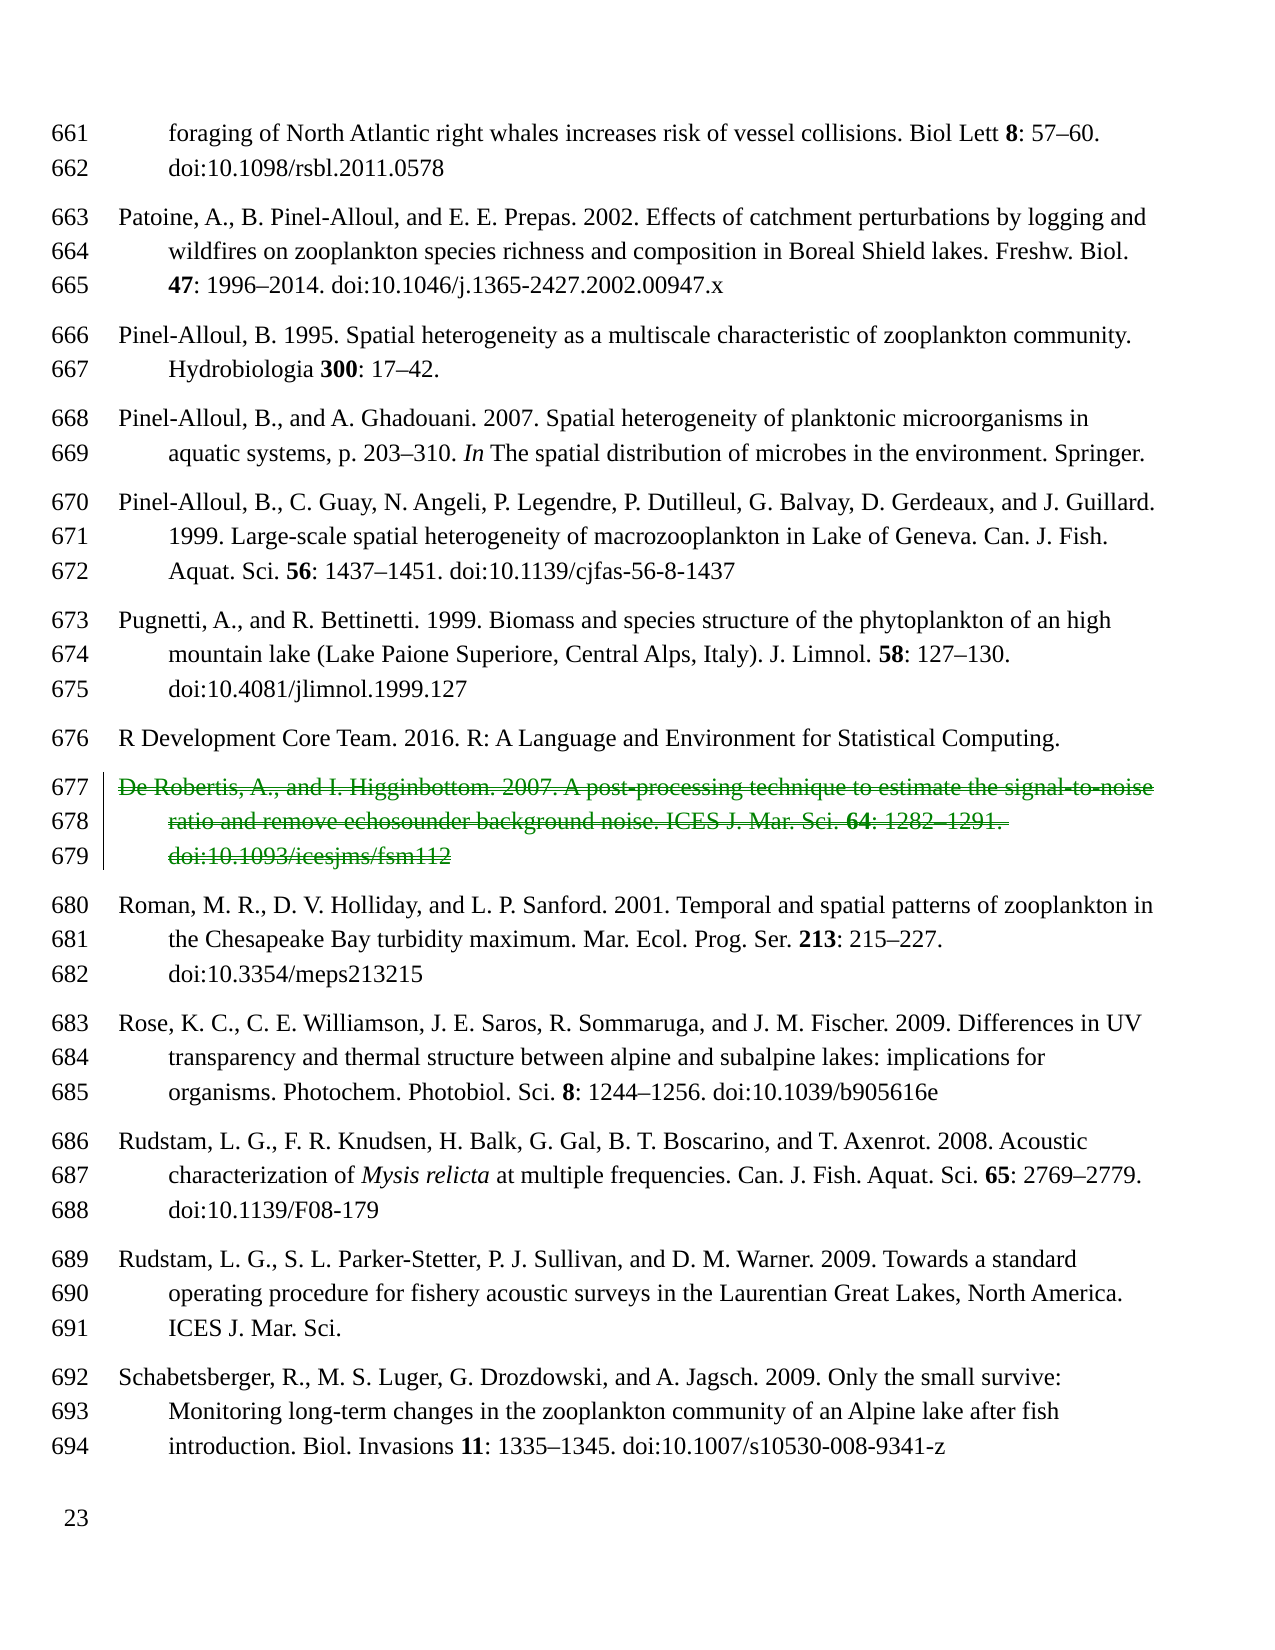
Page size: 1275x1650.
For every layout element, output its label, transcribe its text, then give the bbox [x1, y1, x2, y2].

text Roman, M. R., D. V. Holliday, and L. P. Sanford. 2001. Temporal and spatial patterns of zooplankton in the Chesapeake Bay turbidity maximum. Mar. Ecol. Prog. Ser. 213: 215–227. doi:10.3354/meps213215 [118, 890, 1157, 988]
text Rose, K. C., C. E. Williamson, J. E. Saros, R. Sommaruga, and J. M. Fischer. 2009. Differences in UV transparency and thermal structure between alpine and subalpine lakes: implications for organisms. Photochem. Photobiol. Sci. 8: 1244–1256. doi:10.1039/b905616e [118, 1008, 1157, 1106]
text Pinel-Alloul, B. 1995. Spatial heterogeneity as a multiscale characteristic of zooplankton community. Hydrobiologia 300: 17–42. [118, 320, 1157, 383]
text Pinel-Alloul, B., and A. Ghadouani. 2007. Spatial heterogeneity of planktonic microorganisms in aquatic systems, p. 203–310. In The spatial distribution of microbes in the environment. Springer. [118, 403, 1157, 466]
text Rudstam, L. G., S. L. Parker-Stetter, P. J. Sullivan, and D. M. Warner. 2009. Towards a standard operating procedure for fishery acoustic surveys in the Laurentian Great Lakes, North America. ICES J. Mar. Sci. [118, 1244, 1157, 1342]
text Patoine, A., B. Pinel-Alloul, and E. E. Prepas. 2002. Effects of catchment perturbations by logging and wildfires on zooplankton species richness and composition in Boreal Shield lakes. Freshw. Biol. 47: 1996–2014. doi:10.1046/j.1365-2427.2002.00947.x [118, 202, 1157, 299]
text foraging of North Atlantic right whales increases risk of vessel collisions. Biol Lett 8: 57–60. doi:10.1098/rsbl.2011.0578 [118, 118, 1157, 181]
text Rudstam, L. G., F. R. Knudsen, H. Balk, G. Gal, B. T. Boscarino, and T. Axenrot. 2008. Acoustic characterization of Mysis relicta at multiple frequencies. Can. J. Fish. Aquat. Sci. 65: 2769–2779. doi:10.1139/F08-179 [118, 1126, 1157, 1224]
text Pugnetti, A., and R. Bettinetti. 1999. Biomass and species structure of the phytoplankton of an high mountain lake (Lake Paione Superiore, Central Alps, Italy). J. Limnol. 58: 127–130. doi:10.4081/jlimnol.1999.127 [118, 605, 1157, 702]
text Pinel-Alloul, B., C. Guay, N. Angeli, P. Legendre, P. Dutilleul, G. Balvay, D. Gerdeaux, and J. Guillard. 1999. Large-scale spatial heterogeneity of macrozooplankton in Lake of Geneva. Can. J. Fish. Aquat. Sci. 56: 1437–1451. doi:10.1139/cjfas-56-8-1437 [118, 487, 1157, 584]
text R Development Core Team. 2016. R: A Language and Environment for Statistical Computing. [118, 723, 1157, 752]
text Schabetsberger, R., M. S. Luger, G. Drozdowski, and A. Jagsch. 2009. Only the small survive: Monitoring long-term changes in the zooplankton community of an Alpine lake after fish introduction. Biol. Invasions 11: 1335–1345. doi:10.1007/s10530-008-9341-z [118, 1362, 1157, 1460]
